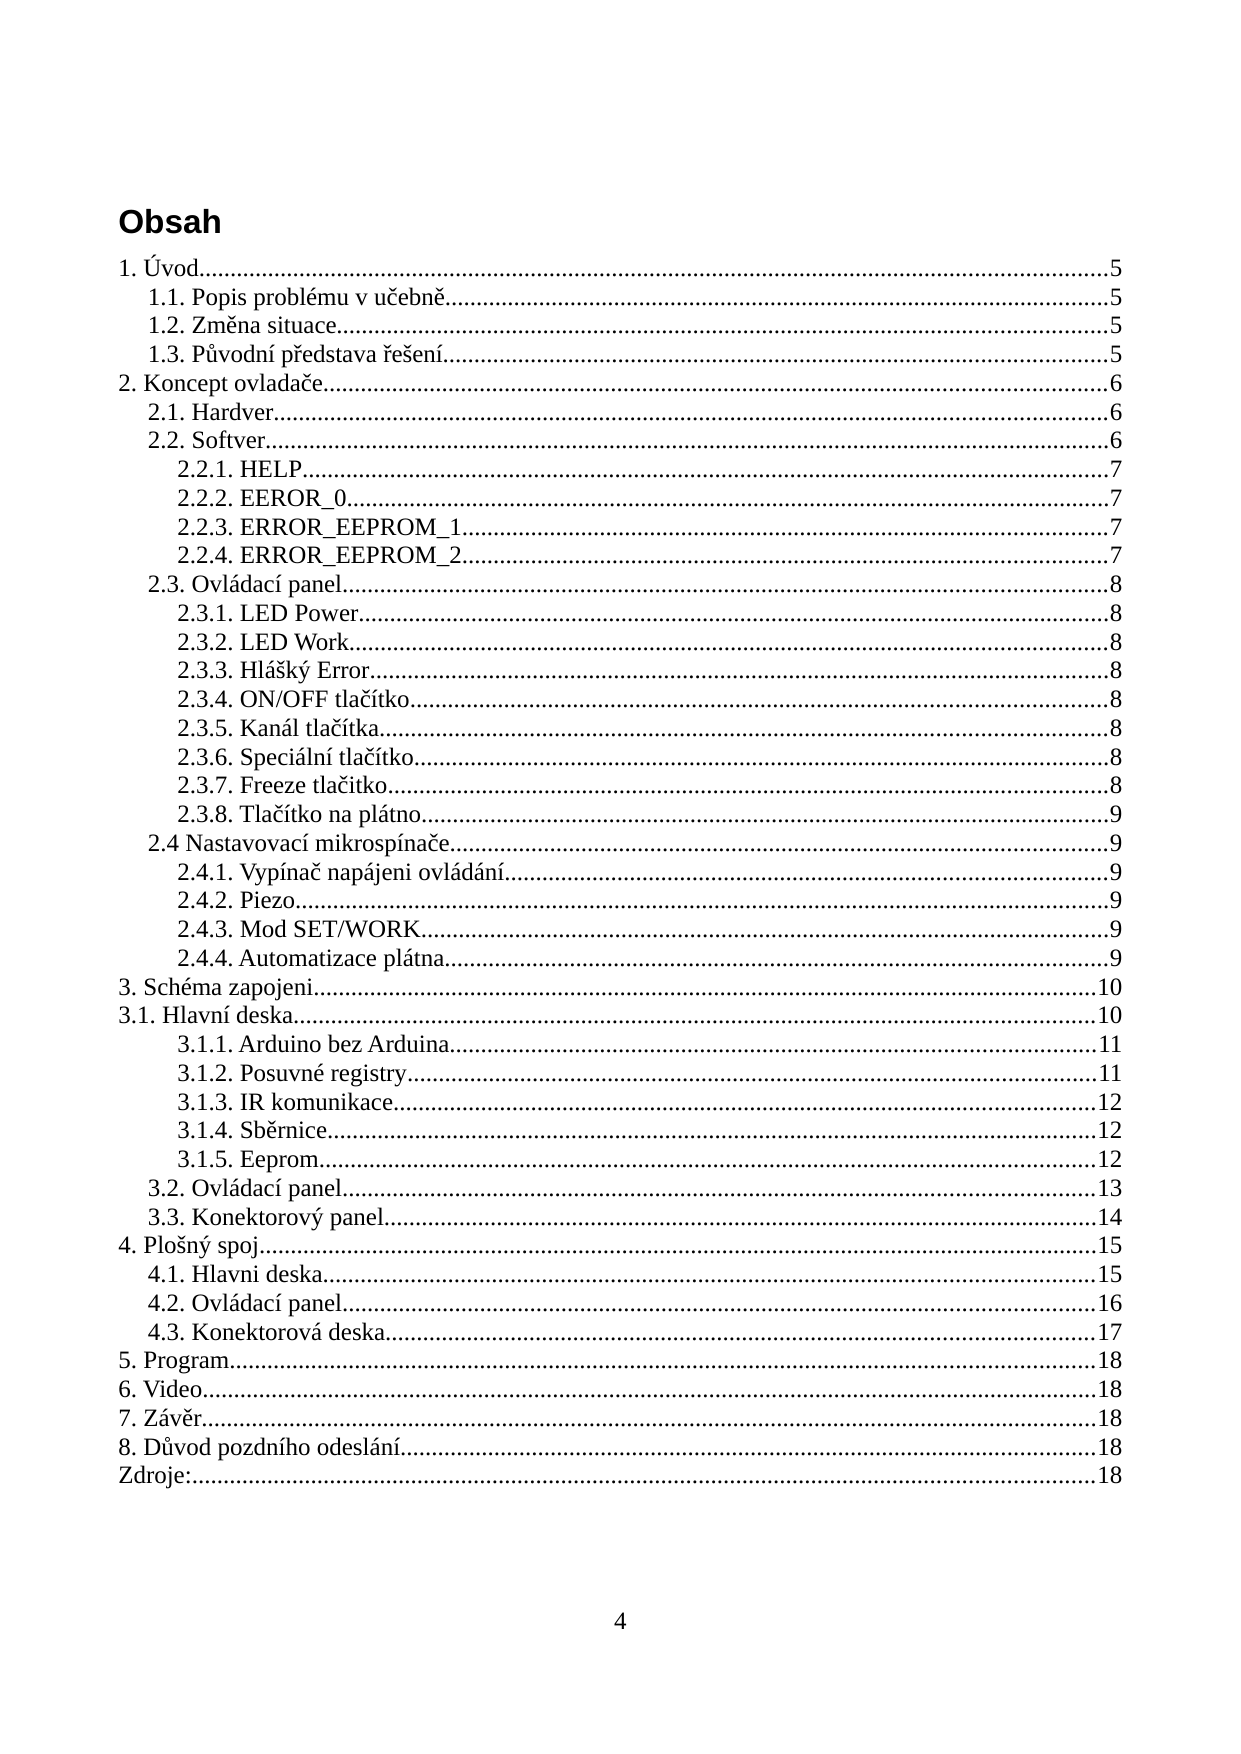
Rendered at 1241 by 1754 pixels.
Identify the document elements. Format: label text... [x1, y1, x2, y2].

text 4.3. Konektorová deska 17 [148, 1317, 1122, 1346]
text 3.1.5. Eeprom 12 [177, 1144, 1122, 1173]
text 3.1.4. Sběrnice 12 [177, 1116, 1122, 1144]
text 2.3.4. ON/OFF tlačítko 8 [177, 684, 1122, 713]
text 4. Plošný spoj 15 [118, 1231, 1122, 1259]
text 1.2. Změna situace 5 [148, 311, 1122, 339]
text 2.4.2. Piezo 9 [177, 886, 1122, 914]
text 3.1.1. Arduino bez Arduina 11 [177, 1029, 1122, 1058]
text 2. Koncept ovladače 6 [118, 368, 1122, 397]
text 4.1. Hlavni deska 15 [148, 1259, 1122, 1288]
text Zdroje: 18 [118, 1461, 1122, 1489]
text 2.2.4. ERROR_EEPROM_2 7 [177, 541, 1122, 569]
text 2.3.8. Tlačítko na plátno 9 [177, 799, 1122, 828]
text 2.2.3. ERROR_EEPROM_1 7 [177, 512, 1122, 541]
text 2.3.5. Kanál tlačítka 8 [177, 713, 1122, 742]
text 7. Závěr 18 [118, 1403, 1122, 1432]
text 2.3.2. LED Work 8 [177, 627, 1122, 656]
text 2.4 Nastavovací mikrospínače 9 [148, 828, 1122, 857]
text 2.4.3. Mod SET/WORK 9 [177, 914, 1122, 943]
text 3.1.3. IR komunikace 12 [177, 1087, 1122, 1116]
text 2.2. Softver 6 [148, 426, 1122, 454]
text 4.2. Ovládací panel 16 [148, 1288, 1122, 1317]
text 2.2.1. HELP 7 [177, 454, 1122, 483]
text 2.3.1. LED Power 8 [177, 598, 1122, 627]
text 2.3.3. Hlášký Error 8 [177, 656, 1122, 684]
text 2.4.1. Vypínač napájeni ovládání 9 [177, 857, 1122, 886]
text 1. Úvod 5 [118, 253, 1122, 282]
text 2.4.4. Automatizace plátna 9 [177, 943, 1122, 972]
text 8. Důvod pozdního odeslání 18 [118, 1432, 1122, 1461]
text 2.3.6. Speciální tlačítko 8 [177, 742, 1122, 771]
text 3.3. Konektorový panel 14 [148, 1202, 1122, 1231]
text 5. Program 18 [118, 1346, 1122, 1374]
text 1.3. Původní představa řešení 5 [148, 339, 1122, 368]
text 3. Schéma zapojeni 10 [118, 972, 1122, 1001]
text 2.1. Hardver 6 [148, 397, 1122, 426]
text 3.1. Hlavní deska 10 [118, 1001, 1122, 1029]
text 3.1.2. Posuvné registry 11 [177, 1058, 1122, 1087]
text 6. Video 18 [118, 1374, 1122, 1403]
subtitle Obsah [118, 202, 1122, 241]
text 3.2. Ovládací panel 13 [148, 1173, 1122, 1202]
text 2.3. Ovládací panel 8 [148, 569, 1122, 598]
text 2.3.7. Freeze tlačitko 8 [177, 771, 1122, 799]
text 2.2.2. EEROR_0 7 [177, 483, 1122, 512]
text 1.1. Popis problému v učebně 5 [148, 282, 1122, 311]
